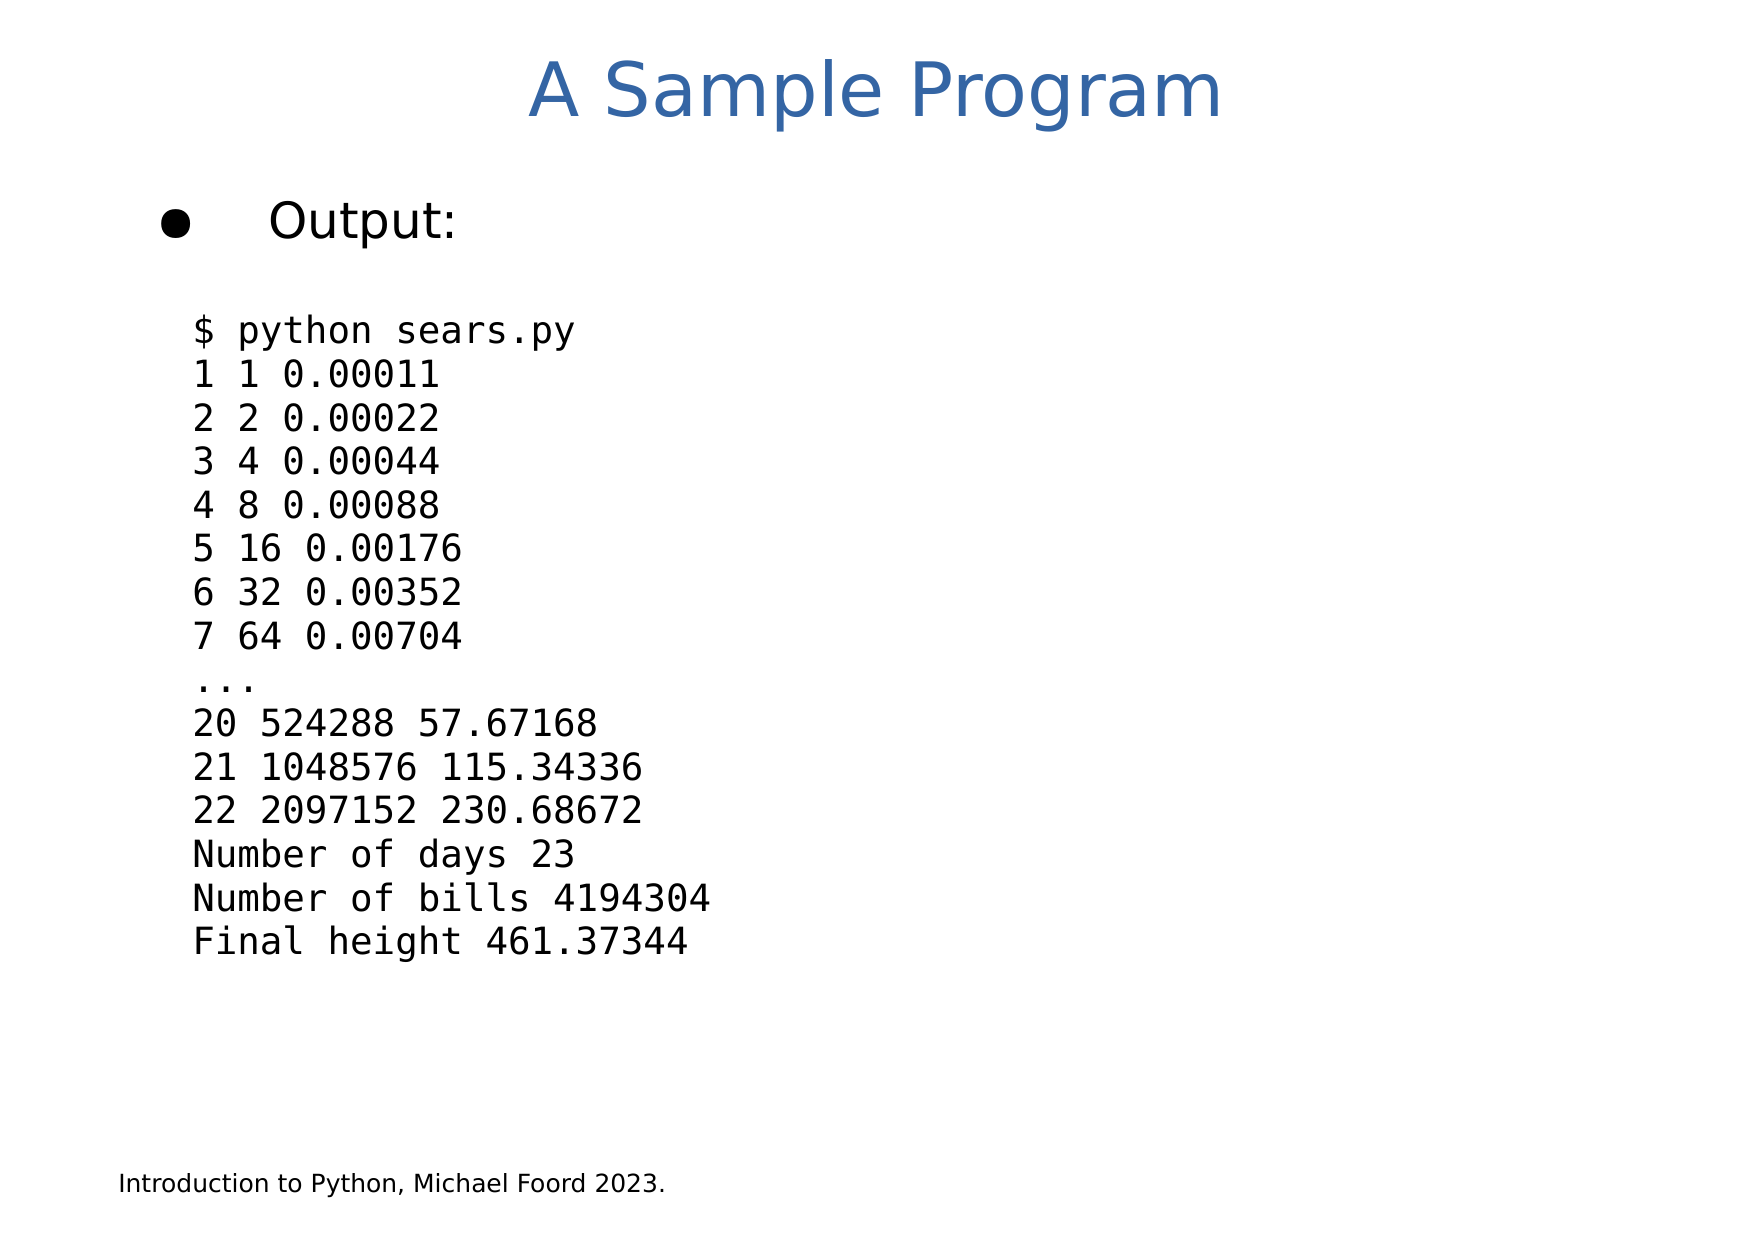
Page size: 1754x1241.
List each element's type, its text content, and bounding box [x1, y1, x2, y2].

text 3 4 0.00044 [192, 440, 1636, 483]
text Final height 461.37344 [192, 920, 1636, 963]
text 5 16 0.00176 [192, 527, 1636, 571]
text 21 1048576 115.34336 [192, 745, 1636, 789]
text 6 32 0.00352 [192, 571, 1636, 614]
text 4 8 0.00088 [192, 483, 1636, 527]
text ... [192, 658, 1636, 702]
text 1 1 0.00011 [192, 352, 1636, 396]
text 20 524288 57.67168 [192, 702, 1636, 745]
text 7 64 0.00704 [192, 614, 1636, 658]
text 2 2 0.00022 [192, 396, 1636, 440]
text Number of days 23 [192, 833, 1636, 876]
text $ python sears.py [192, 309, 1636, 352]
list Output: [156, 192, 1636, 251]
text Number of bills 4194304 [192, 876, 1636, 920]
subtitle A Sample Program [118, 47, 1636, 134]
text 22 2097152 230.68672 [192, 789, 1636, 833]
